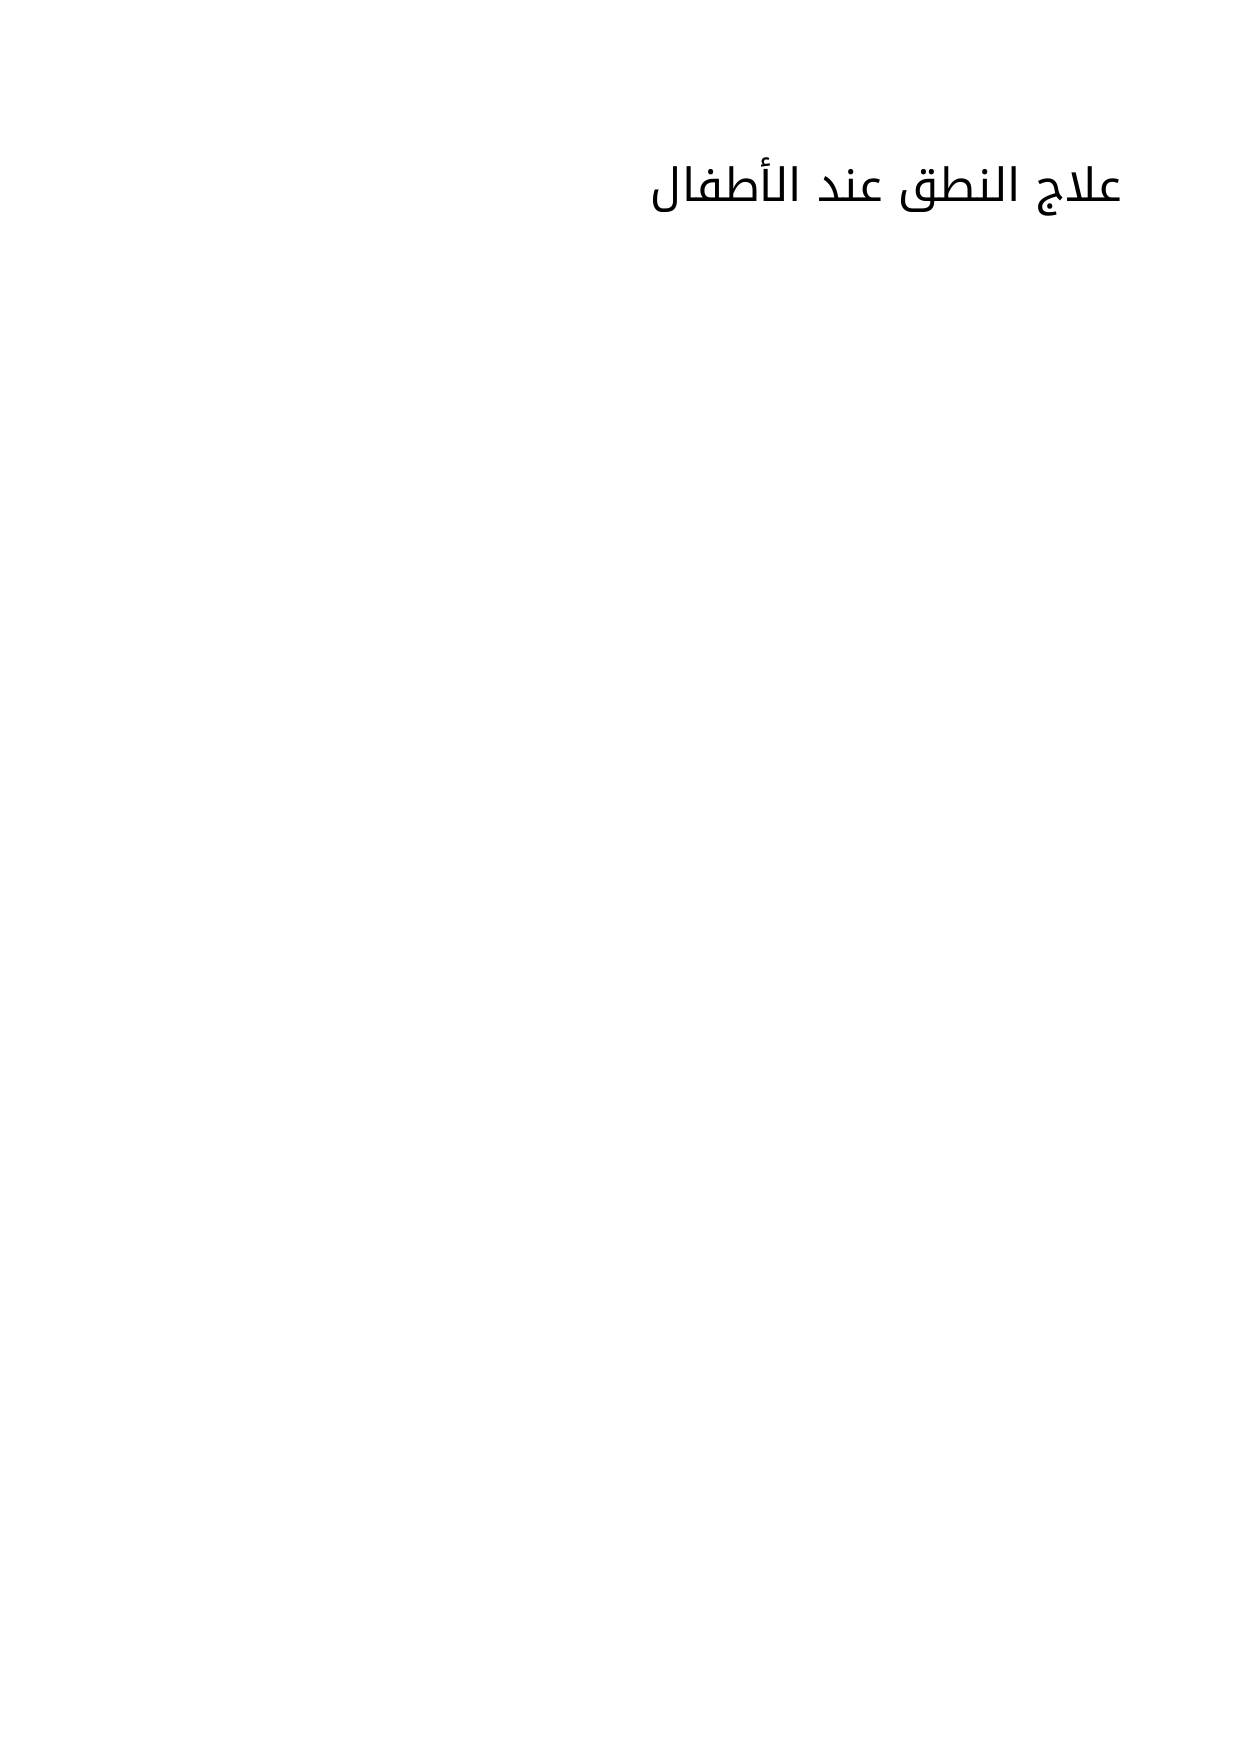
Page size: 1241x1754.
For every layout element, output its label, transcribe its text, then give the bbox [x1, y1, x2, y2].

subtitle علاج النطق عند الأطفال [118, 143, 1122, 230]
